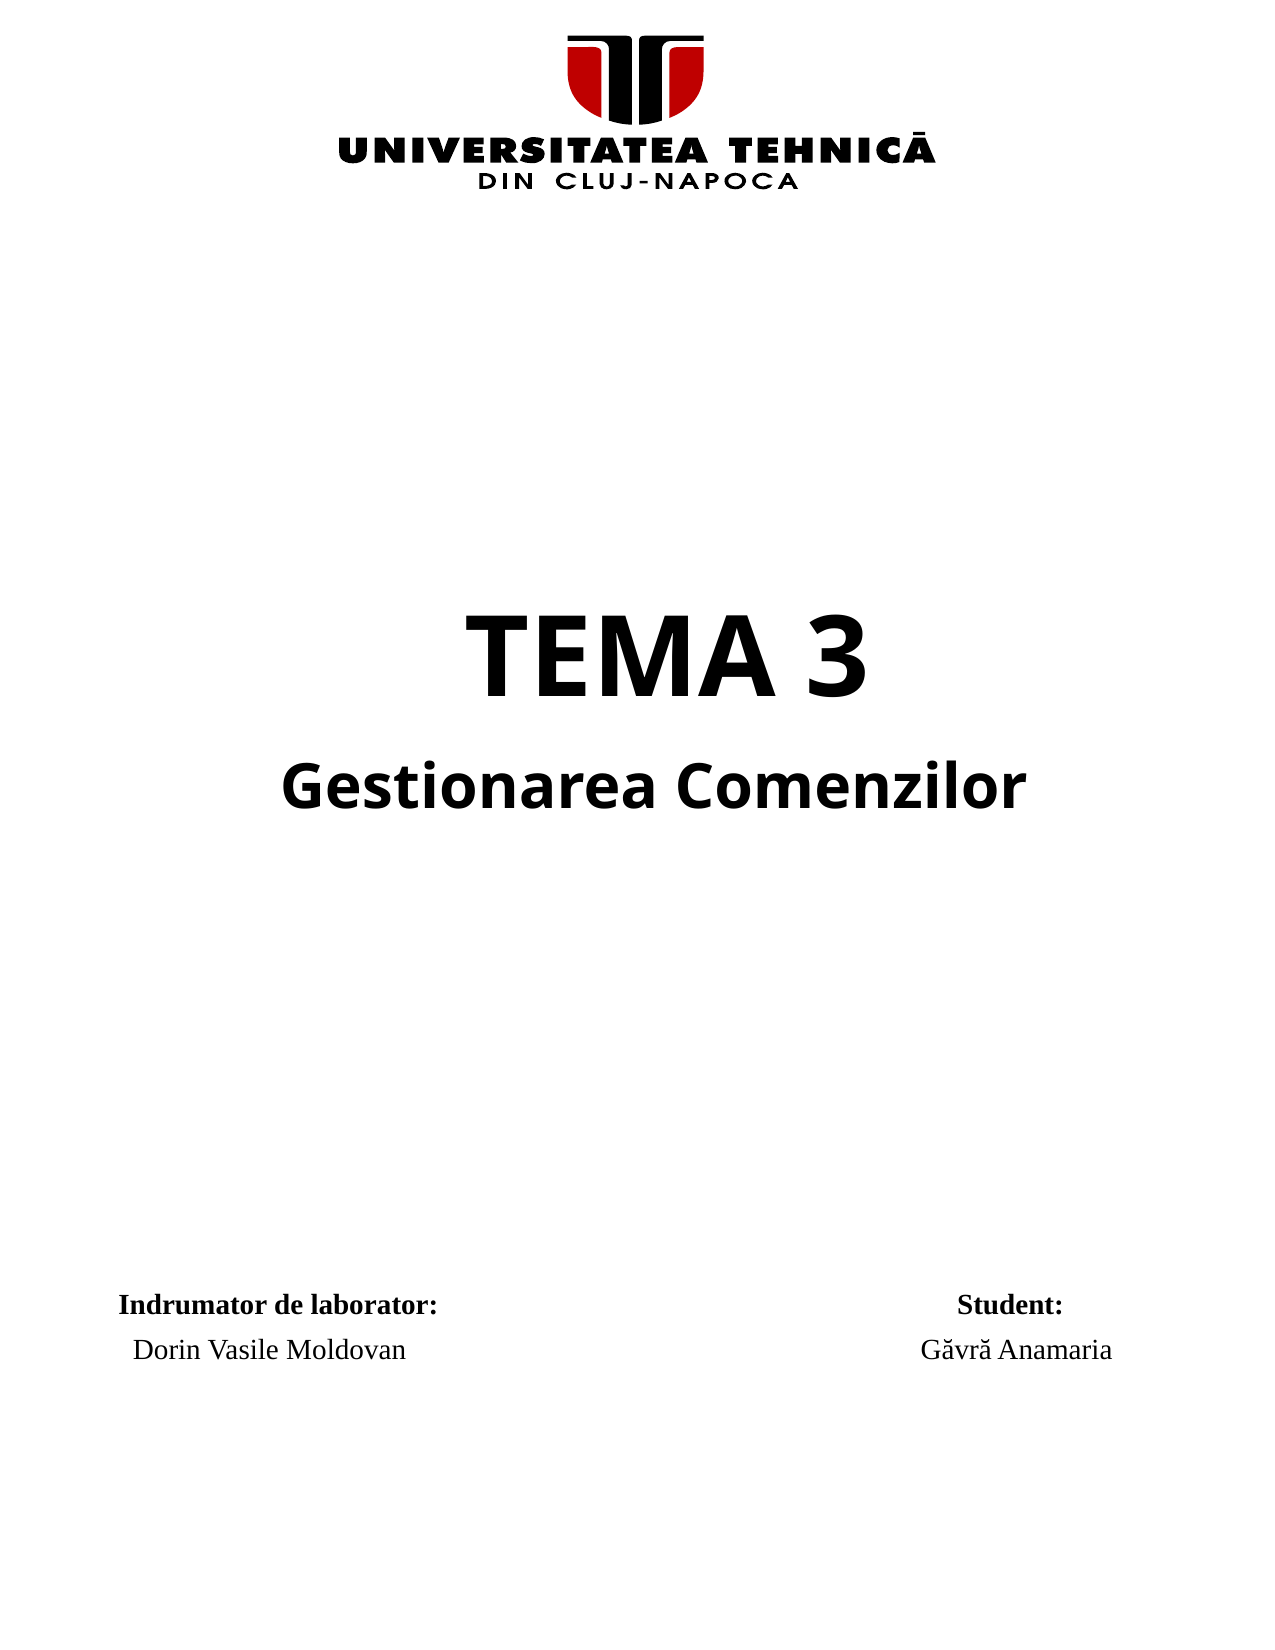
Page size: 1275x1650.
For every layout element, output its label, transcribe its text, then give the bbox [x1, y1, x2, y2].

text Gestionarea Comenzilor [118, 742, 1157, 827]
title TEMA 3 [118, 576, 1157, 729]
text Indrumator de laborator: Student: [118, 1287, 1157, 1321]
text Dorin Vasile Moldovan Găvră Anamaria [118, 1332, 1157, 1365]
